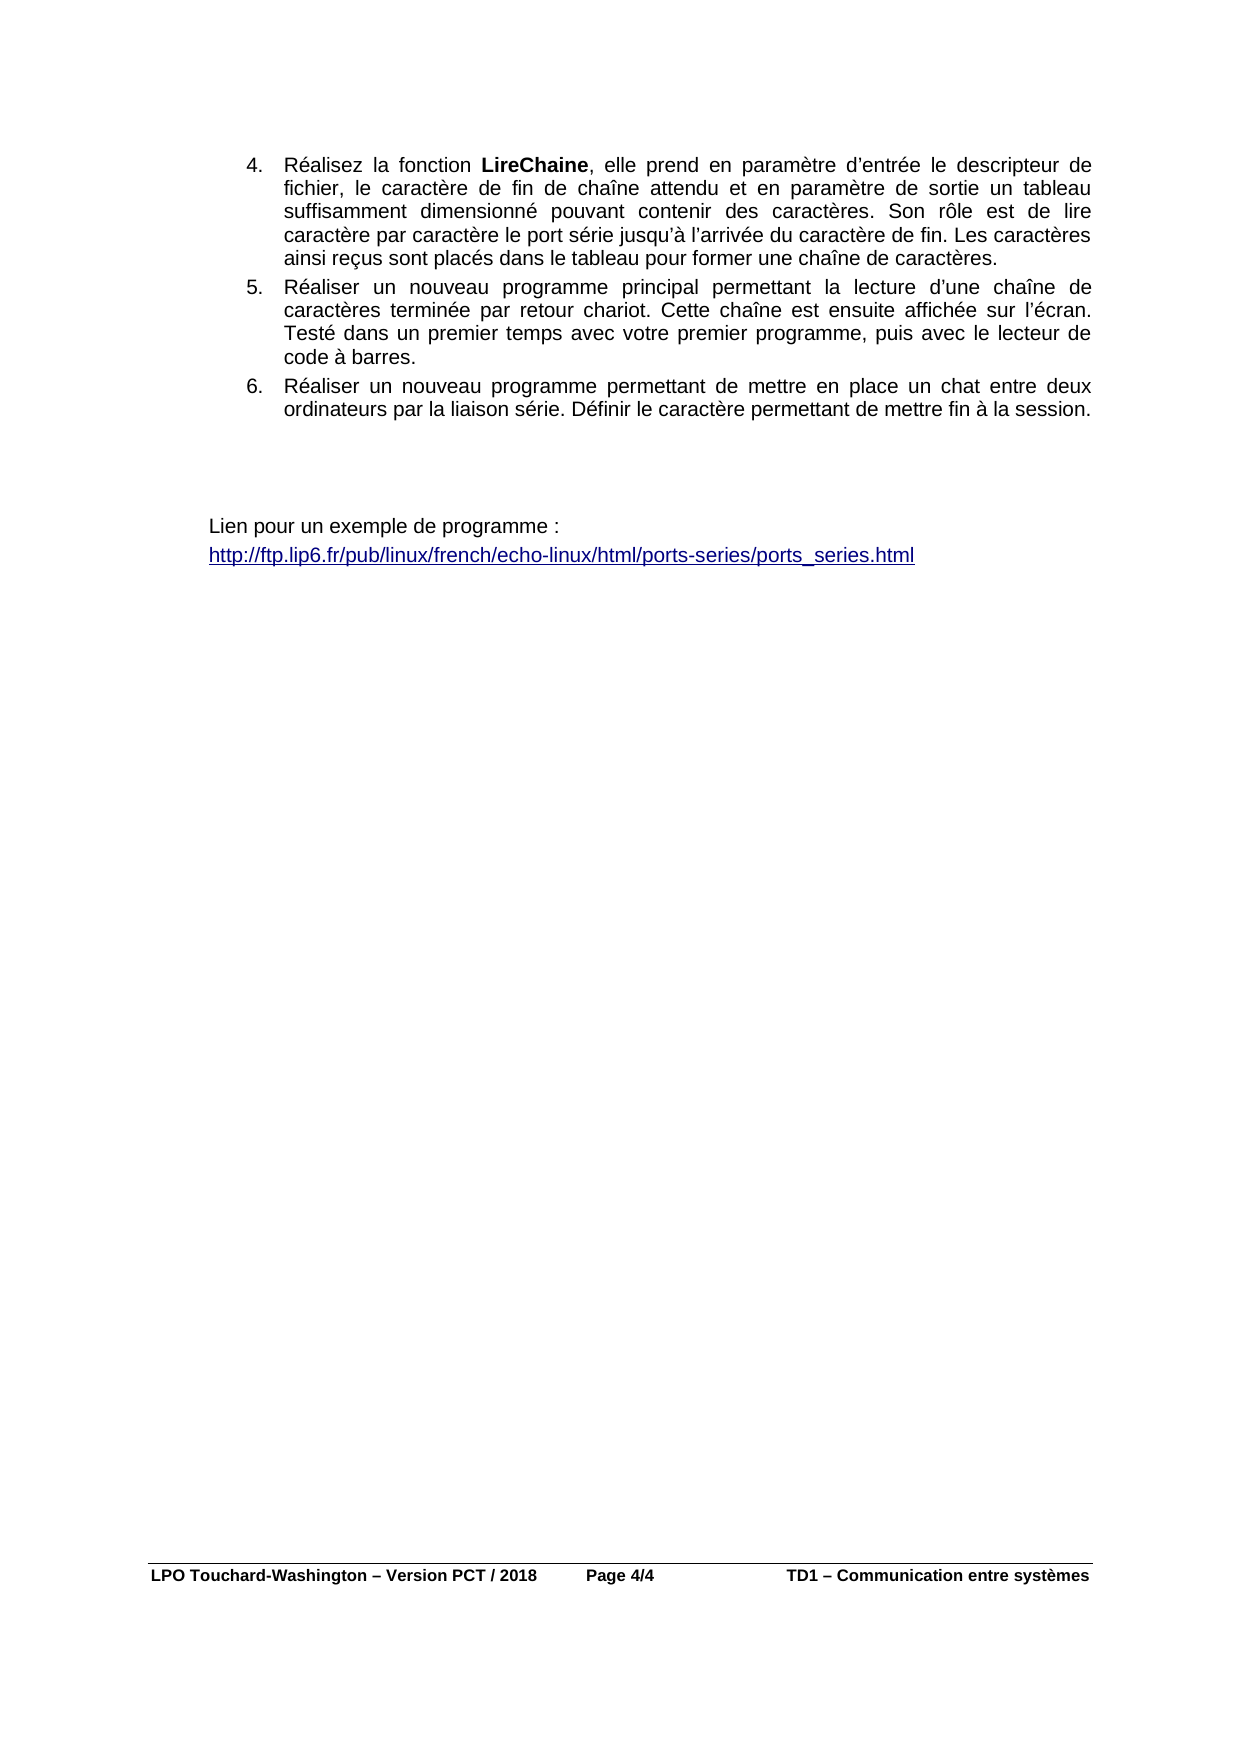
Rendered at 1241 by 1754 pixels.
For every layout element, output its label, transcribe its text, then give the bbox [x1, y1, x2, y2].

text http://ftp.lip6.fr/pub/linux/french/echo-linux/html/ports-series/ports_series.html [208, 543, 1093, 567]
text Lien pour un exemple de programme : [208, 514, 1093, 538]
list Réaliser un nouveau programme principal permettant la lecture d’une chaîne de caractères terminée par retour chariot. Cette chaîne est ensuite affichée sur l’écran. Testé dans un premier temps avec votre premier programme, puis avec le lecteur de code à barres. [246, 276, 1093, 368]
list Réalisez la fonction LireChaine, elle prend en paramètre d’entrée le descripteur de fichier, le caractère de fin de chaîne attendu et en paramètre de sortie un tableau suffisamment dimensionné pouvant contenir des caractères. Son rôle est de lire caractère par caractère le port série jusqu’à l’arrivée du caractère de fin. Les caractères ainsi reçus sont placés dans le tableau pour former une chaîne de caractères. [246, 153, 1093, 270]
list Réaliser un nouveau programme permettant de mettre en place un chat entre deux ordinateurs par la liaison série. Définir le caractère permettant de mettre fin à la session. [246, 374, 1093, 421]
